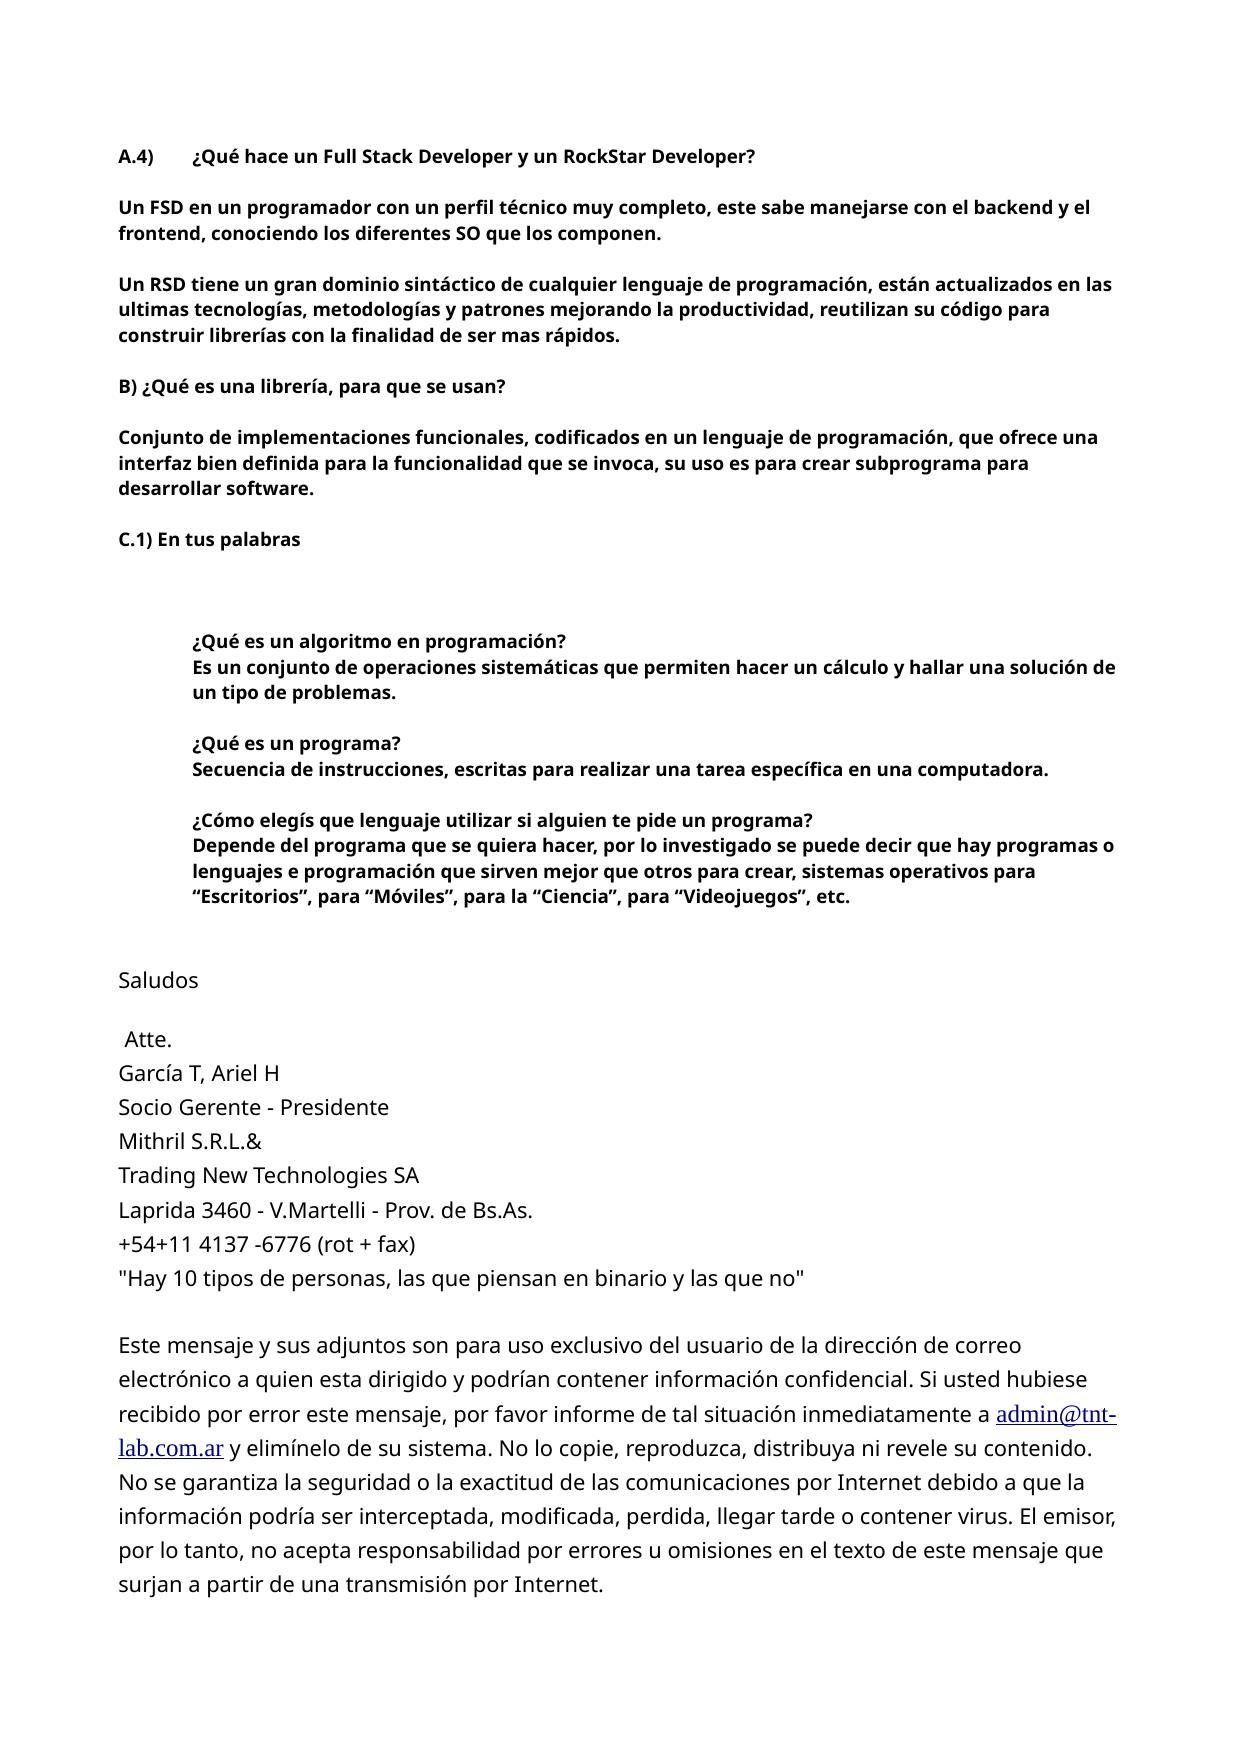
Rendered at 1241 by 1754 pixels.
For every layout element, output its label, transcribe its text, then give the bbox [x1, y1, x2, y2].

text Es un conjunto de operaciones sistemáticas que permiten hacer un cálculo y hallar una solución de un tipo de problemas. [192, 654, 1122, 705]
text ¿Qué es un programa? [192, 731, 1122, 756]
text Depende del programa que se quiera hacer, por lo investigado se puede decir que hay programas o lenguajes e programación que sirven mejor que otros para crear, sistemas operativos para “Escritorios”, para “Móviles”, para la “Ciencia”, para “Videojuegos”, etc. [192, 833, 1122, 909]
text B) ¿Qué es una librería, para que se usan? [118, 373, 1122, 399]
text A.4) ¿Qué hace un Full Stack Developer y un RockStar Developer? [118, 144, 1122, 169]
text Conjunto de implementaciones funcionales, codificados en un lenguaje de programación, que ofrece una interfaz bien definida para la funcionalidad que se invoca, su uso es para crear subprograma para desarrollar software. [118, 424, 1122, 501]
text Un FSD en un programador con un perfil técnico muy completo, este sabe manejarse con el backend y el frontend, conociendo los diferentes SO que los componen. [118, 195, 1122, 246]
text Laprida 3460 - V.Martelli - Prov. de Bs.As. [118, 1195, 1122, 1224]
text +54+11 4137 -6776 (rot + fax) [118, 1229, 1122, 1259]
text ¿Cómo elegís que lenguaje utilizar si alguien te pide un programa? [192, 807, 1122, 833]
text Mithril S.R.L.& [118, 1126, 1122, 1156]
text ¿Qué es un algoritmo en programación? [192, 628, 1122, 654]
text García T, Ariel H [118, 1058, 1122, 1088]
text Socio Gerente - Presidente [118, 1092, 1122, 1122]
text Un RSD tiene un gran dominio sintáctico de cualquier lenguaje de programación, están actualizados en las ultimas tecnologías, metodologías y patrones mejorando la productividad, reutilizan su código para construir librerías con la finalidad de ser mas rápidos. [118, 271, 1122, 348]
text "Hay 10 tipos de personas, las que piensan en binario y las que no" [118, 1263, 1122, 1293]
text Trading New Technologies SA [118, 1161, 1122, 1190]
text Secuencia de instrucciones, escritas para realizar una tarea específica en una computadora. [192, 756, 1122, 782]
text C.1) En tus palabras [118, 526, 1122, 552]
text Saludos [118, 964, 1122, 994]
text Atte. [118, 1024, 1122, 1054]
text Este mensaje y sus adjuntos son para uso exclusivo del usuario de la dirección de correo electrónico a quien esta dirigido y podrían contener información confidencial. Si usted hubiese recibido por error este mensaje, por favor informe de tal situación inmediatamente a admin@tnt-lab.com.ar y elimínelo de su sistema. No lo copie, reproduzca, distribuya ni revele su contenido. No se garantiza la seguridad o la exactitud de las comunicaciones por Internet debido a que la información podría ser interceptada, modificada, perdida, llegar tarde o contener virus. El emisor, por lo tanto, no acepta responsabilidad por errores u omisiones en el texto de este mensaje que surjan a partir de una transmisión por Internet. [118, 1330, 1122, 1599]
